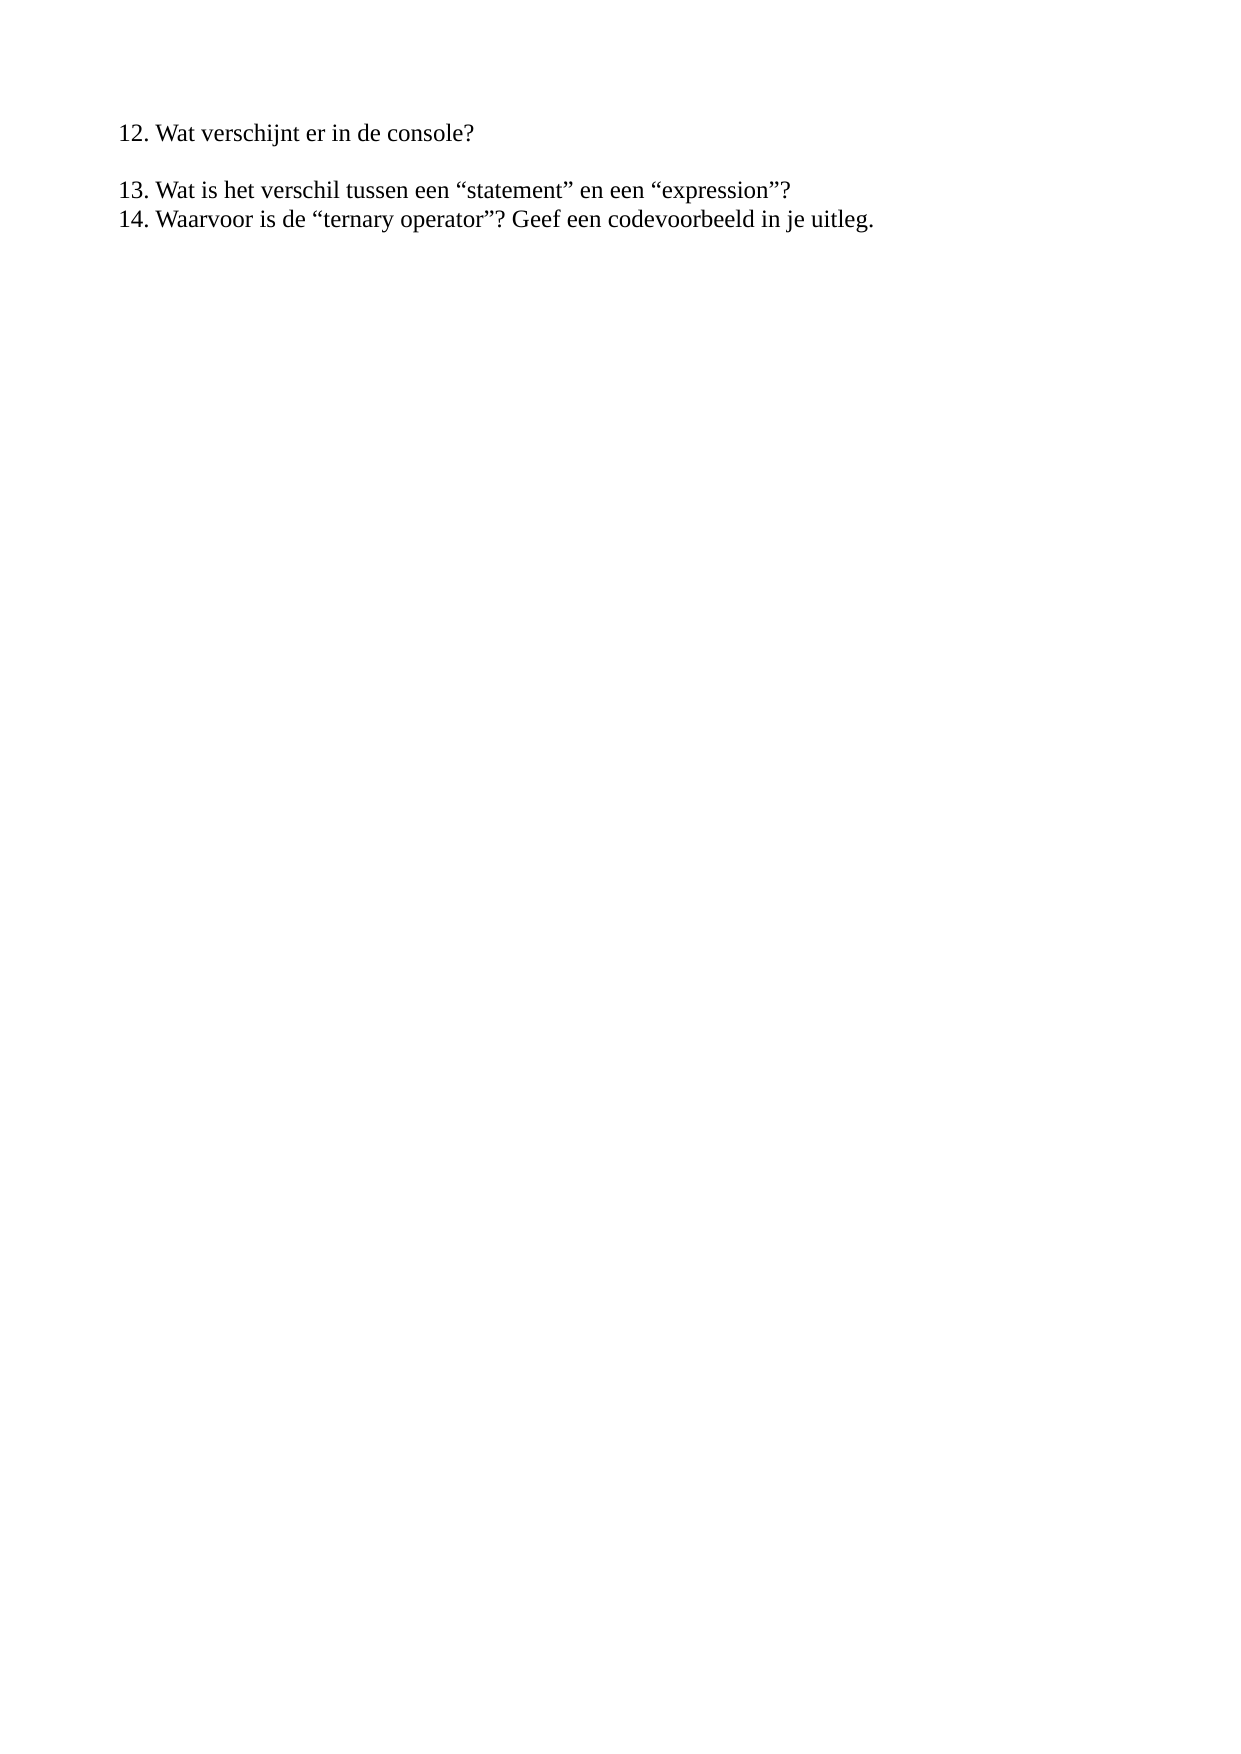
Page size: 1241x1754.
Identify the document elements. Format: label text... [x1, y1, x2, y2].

text 13. Wat is het verschil tussen een “statement” en een “expression”? [118, 176, 1122, 204]
text 14. Waarvoor is de “ternary operator”? Geef een codevoorbeeld in je uitleg. [118, 204, 1122, 233]
text 12. Wat verschijnt er in de console? [118, 118, 1122, 147]
